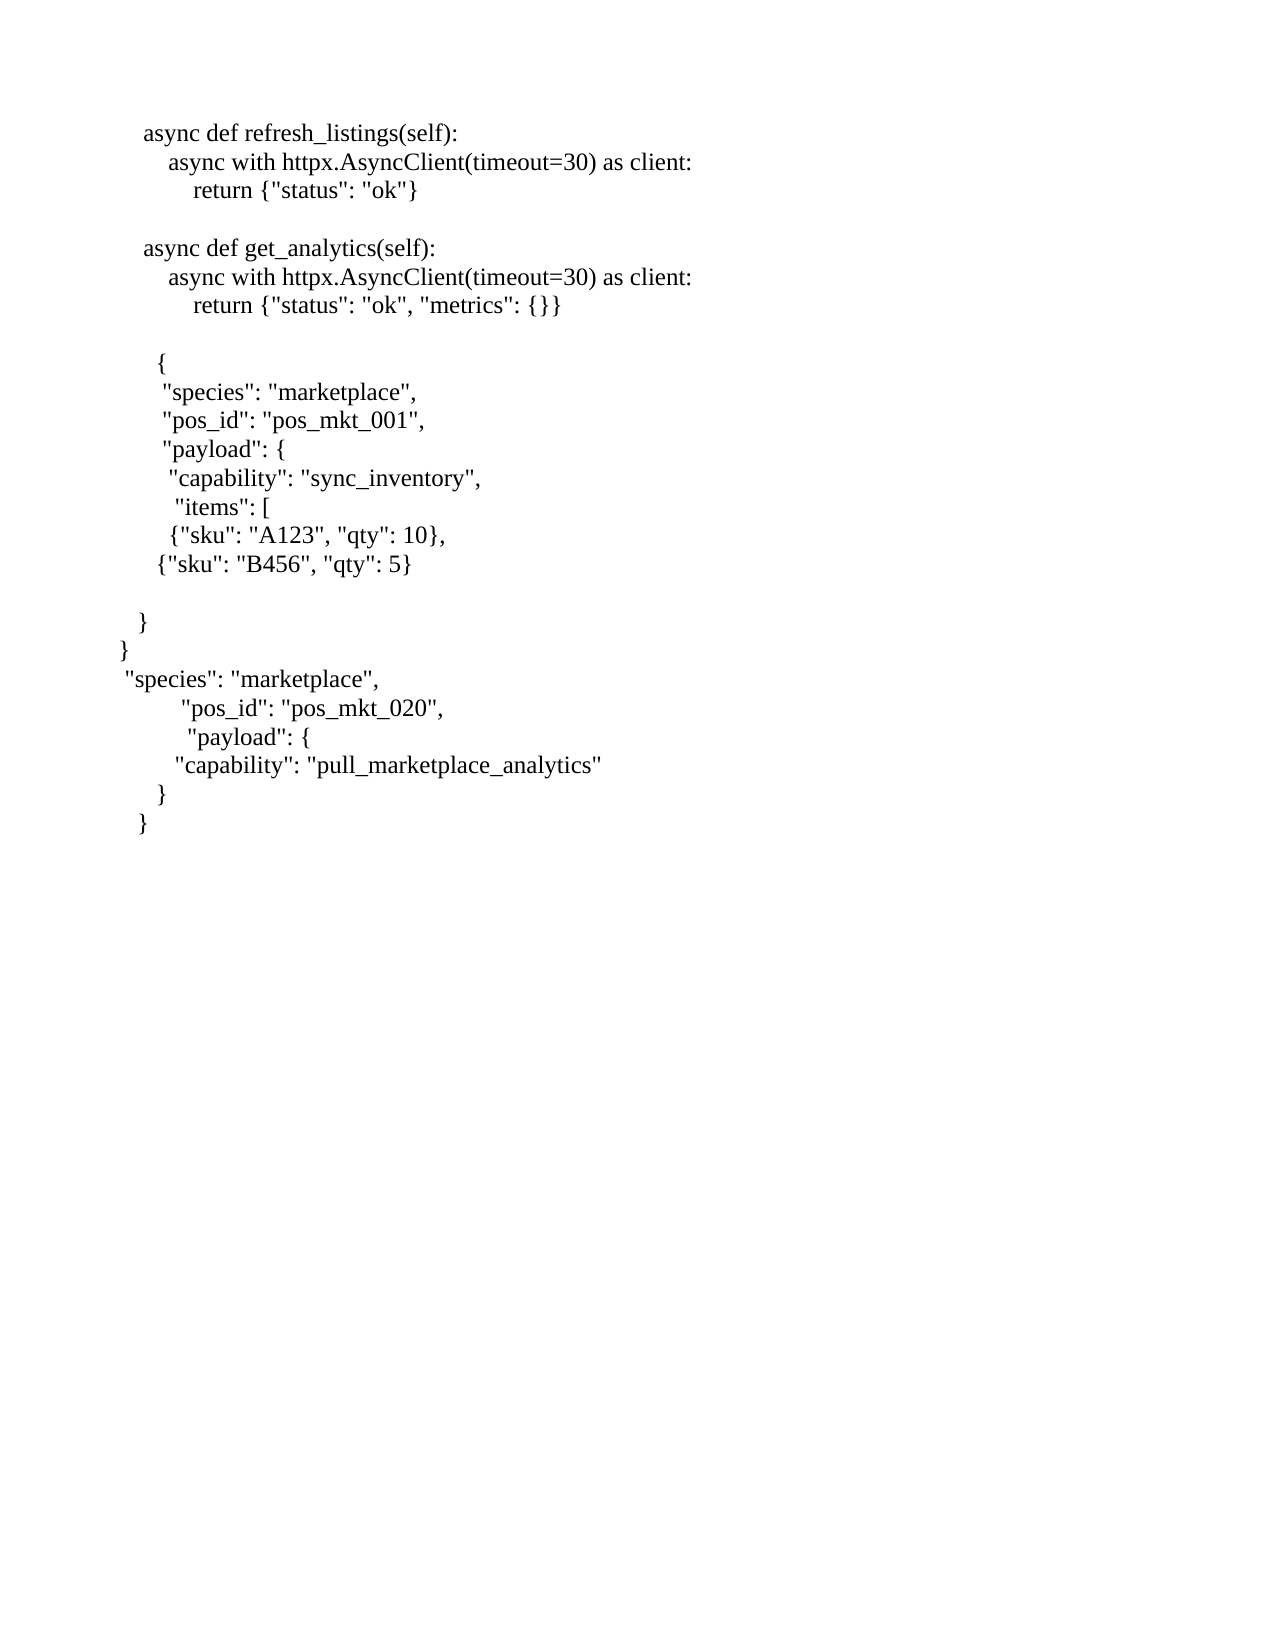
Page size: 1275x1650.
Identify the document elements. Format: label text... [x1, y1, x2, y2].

text async def get_analytics(self): [118, 233, 1157, 262]
text "items": [ [118, 492, 1157, 521]
text "pos_id": "pos_mkt_001", [118, 406, 1157, 434]
text "payload": { [118, 434, 1157, 463]
text {"sku": "A123", "qty": 10}, [118, 521, 1157, 549]
text } [118, 607, 1157, 636]
text return {"status": "ok"} [118, 176, 1157, 204]
text async with httpx.AsyncClient(timeout=30) as client: [118, 147, 1157, 176]
text } [118, 636, 1157, 664]
text "species": "marketplace", [118, 377, 1157, 406]
text } [118, 779, 1157, 808]
text "payload": { [118, 722, 1157, 751]
text async def refresh_listings(self): [118, 118, 1157, 147]
text "species": "marketplace", [118, 664, 1157, 693]
text "capability": "sync_inventory", [118, 463, 1157, 492]
text } [118, 808, 1157, 837]
text async with httpx.AsyncClient(timeout=30) as client: [118, 262, 1157, 291]
text {"sku": "B456", "qty": 5} [118, 549, 1157, 578]
text { [118, 348, 1157, 377]
text "pos_id": "pos_mkt_020", [118, 693, 1157, 722]
text "capability": "pull_marketplace_analytics" [118, 751, 1157, 779]
text return {"status": "ok", "metrics": {}} [118, 291, 1157, 319]
